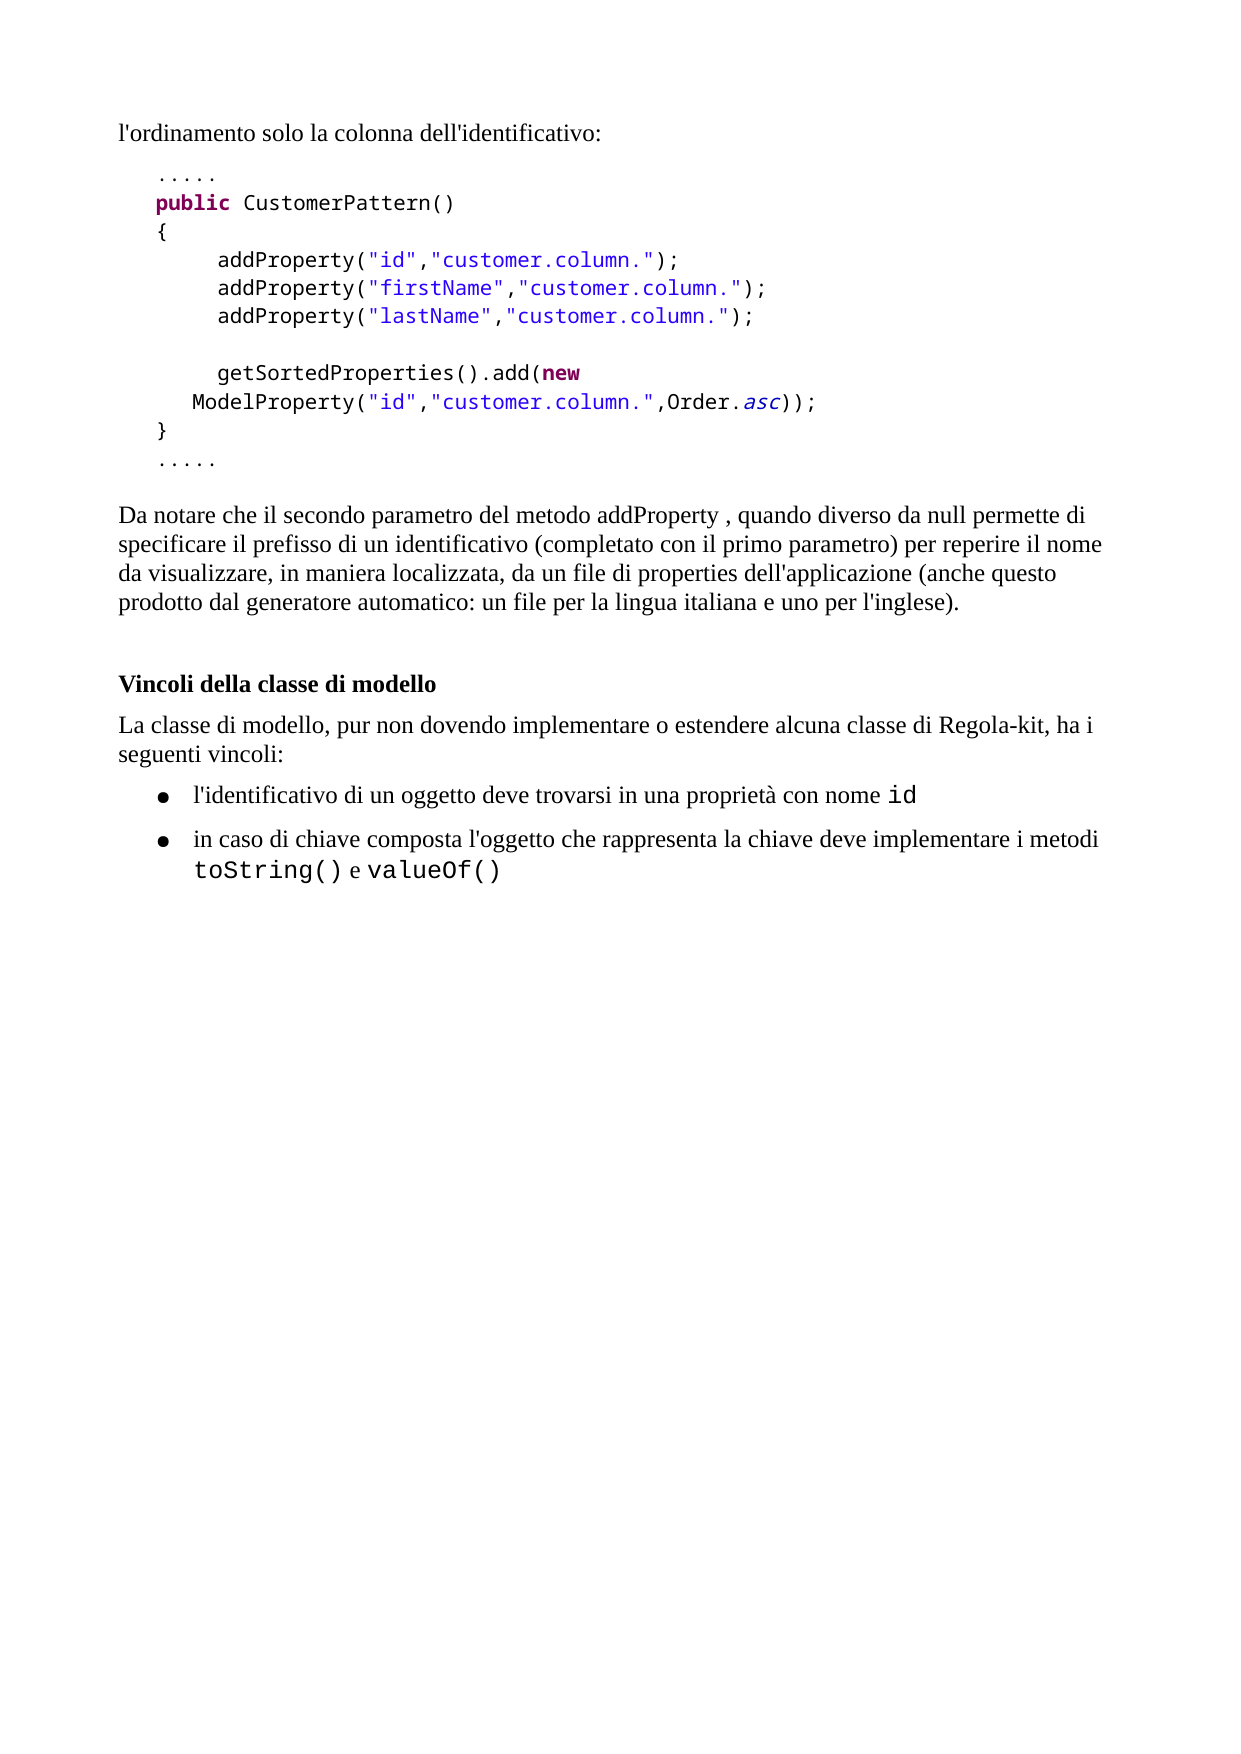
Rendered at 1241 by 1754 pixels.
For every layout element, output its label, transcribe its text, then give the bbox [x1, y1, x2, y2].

text public CustomerPattern() [118, 188, 1122, 216]
text addProperty("id","customer.column."); [118, 245, 1122, 273]
list in caso di chiave composta l'oggetto che rappresenta la chiave deve implementare i metodi toString() e valueOf() [156, 824, 1122, 886]
text getSortedProperties().add(new ModelProperty("id","customer.column.",Order.asc)); [118, 358, 1122, 415]
text l'ordinamento solo la colonna dell'identificativo: [118, 118, 1122, 147]
text addProperty("lastName","customer.column."); [118, 302, 1122, 330]
text Vincoli della classe di modello [118, 669, 1122, 698]
text addProperty("firstName","customer.column."); [118, 273, 1122, 302]
list l'identificativo di un oggetto deve trovarsi in una proprietà con nome id [156, 781, 1122, 811]
text ..... [118, 444, 1122, 472]
text } [118, 415, 1122, 444]
text { [118, 216, 1122, 245]
text ..... [118, 159, 1122, 188]
text La classe di modello, pur non dovendo implementare o estendere alcuna classe di Regola-kit, ha i seguenti vincoli: [118, 711, 1122, 768]
text Da notare che il secondo parametro del metodo addProperty , quando diverso da null permette di specificare il prefisso di un identificativo (completato con il primo parametro) per reperire il nome da visualizzare, in maniera localizzata, da un file di properties dell'applicazione (anche questo prodotto dal generatore automatico: un file per la lingua italiana e uno per l'inglese). [118, 501, 1122, 616]
